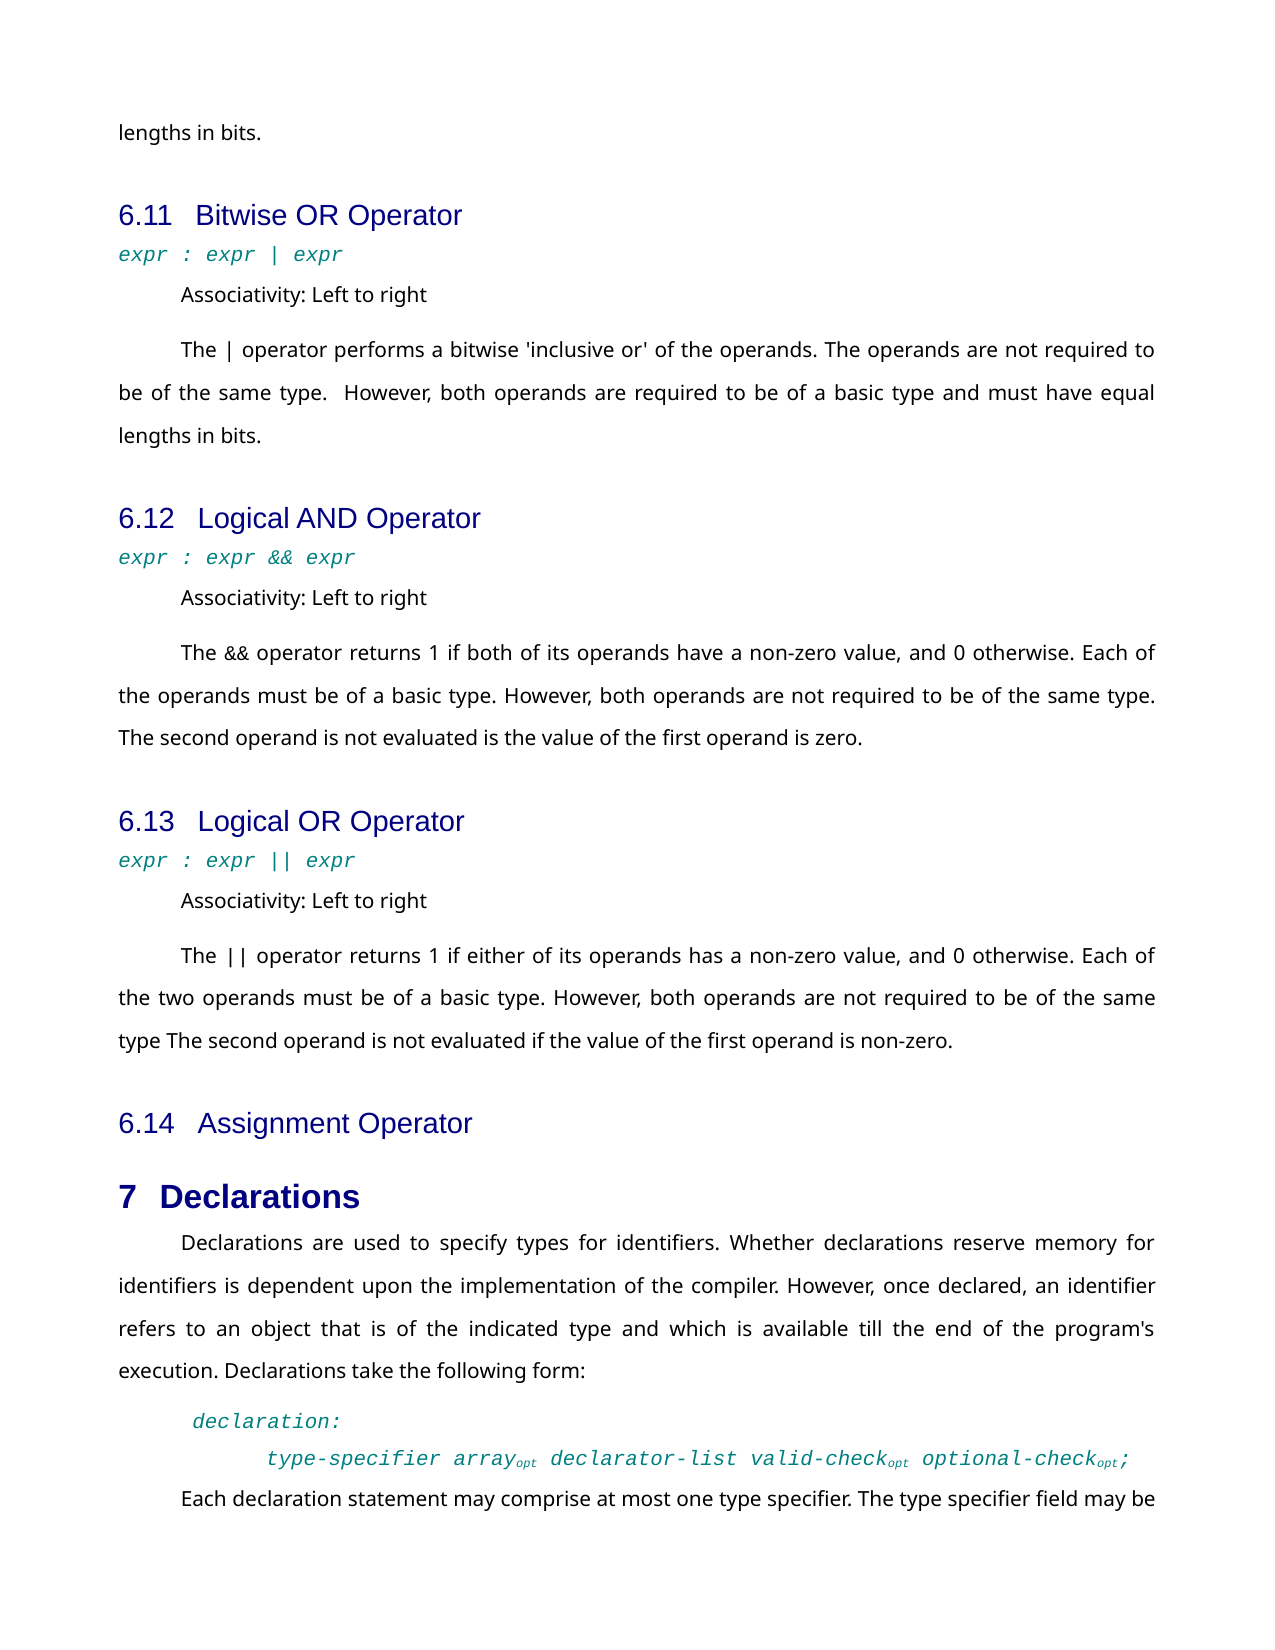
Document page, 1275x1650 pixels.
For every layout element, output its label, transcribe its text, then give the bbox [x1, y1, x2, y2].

text The | operator performs a bitwise 'inclusive or' of the operands. The operands are not required to be of the same type. However, both operands are required to be of a basic type and must have equal lengths in bits. [118, 336, 1157, 449]
text expr : expr | expr [118, 244, 1157, 268]
text lengths in bits. [118, 118, 1157, 147]
subtitle Assignment Operator [118, 1106, 1157, 1140]
text declaration: [118, 1411, 1157, 1435]
text Associativity: Left to right [118, 886, 1157, 914]
text Associativity: Left to right [118, 280, 1157, 309]
text expr : expr || expr [118, 849, 1157, 873]
text expr : expr && expr [118, 547, 1157, 571]
text Associativity: Left to right [118, 583, 1157, 611]
subtitle Bitwise OR Operator [118, 198, 1157, 232]
text Declarations are used to specify types for identifiers. Whether declarations reserve memory for identifiers is dependent upon the implementation of the compiler. However, once declared, an identifier refers to an object that is of the indicated type and which is available till the end of the program's execution. Declarations take the following form: [118, 1228, 1157, 1385]
text The && operator returns 1 if both of its operands have a non-zero value, and 0 otherwise. Each of the operands must be of a basic type. However, both operands are not required to be of the same type. The second operand is not evaluated is the value of the first operand is zero. [118, 638, 1157, 752]
text The || operator returns 1 if either of its operands has a non-zero value, and 0 otherwise. Each of the two operands must be of a basic type. However, both operands are not required to be of the same type The second operand is not evaluated if the value of the first operand is non-zero. [118, 941, 1157, 1054]
subtitle Declarations [118, 1177, 1157, 1216]
subtitle Logical OR Operator [118, 803, 1157, 837]
text type-specifier arrayopt declarator-list valid-checkopt optional-checkopt; [118, 1447, 1157, 1471]
subtitle Logical AND Operator [118, 501, 1157, 534]
text Each declaration statement may comprise at most one type specifier. The type specifier field may be [118, 1484, 1157, 1512]
